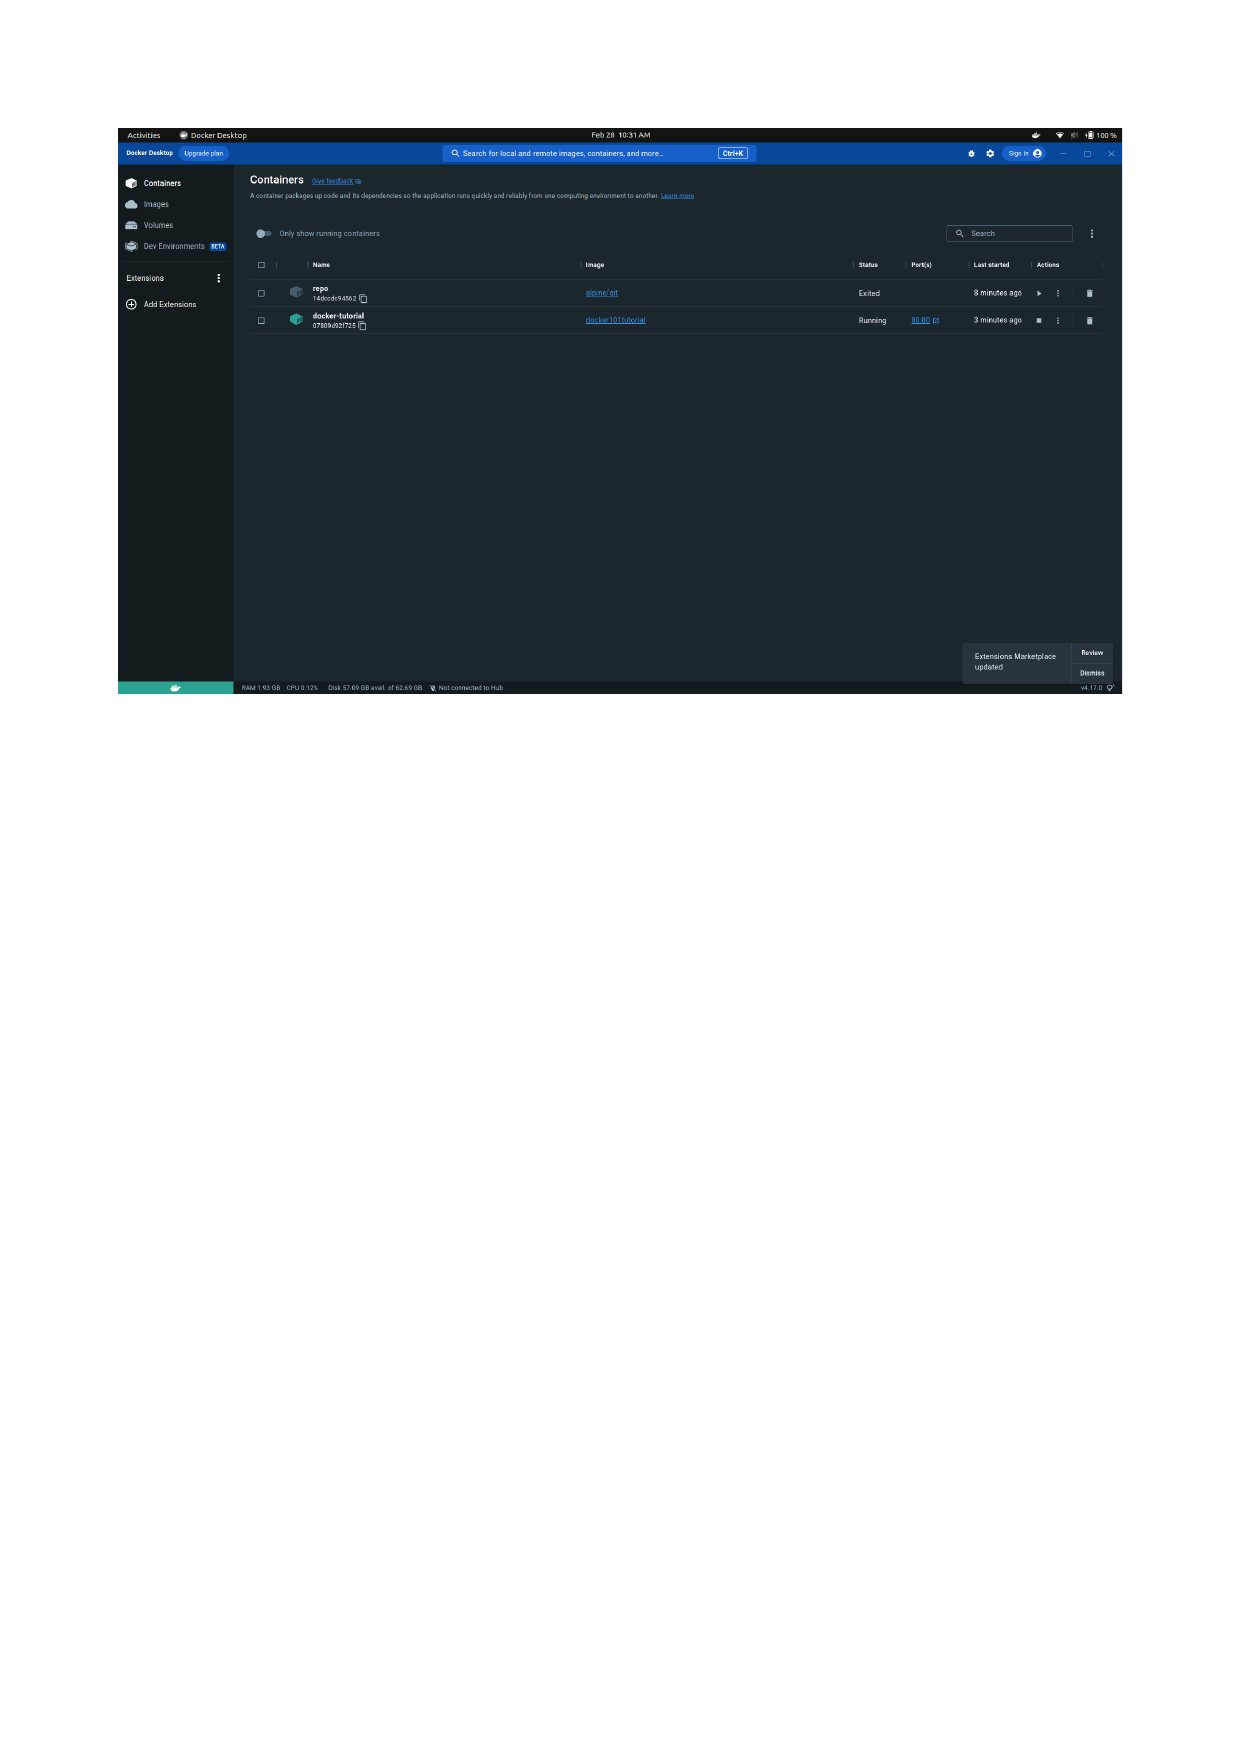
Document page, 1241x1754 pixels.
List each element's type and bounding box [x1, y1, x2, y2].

picture [118, 128, 1123, 694]
